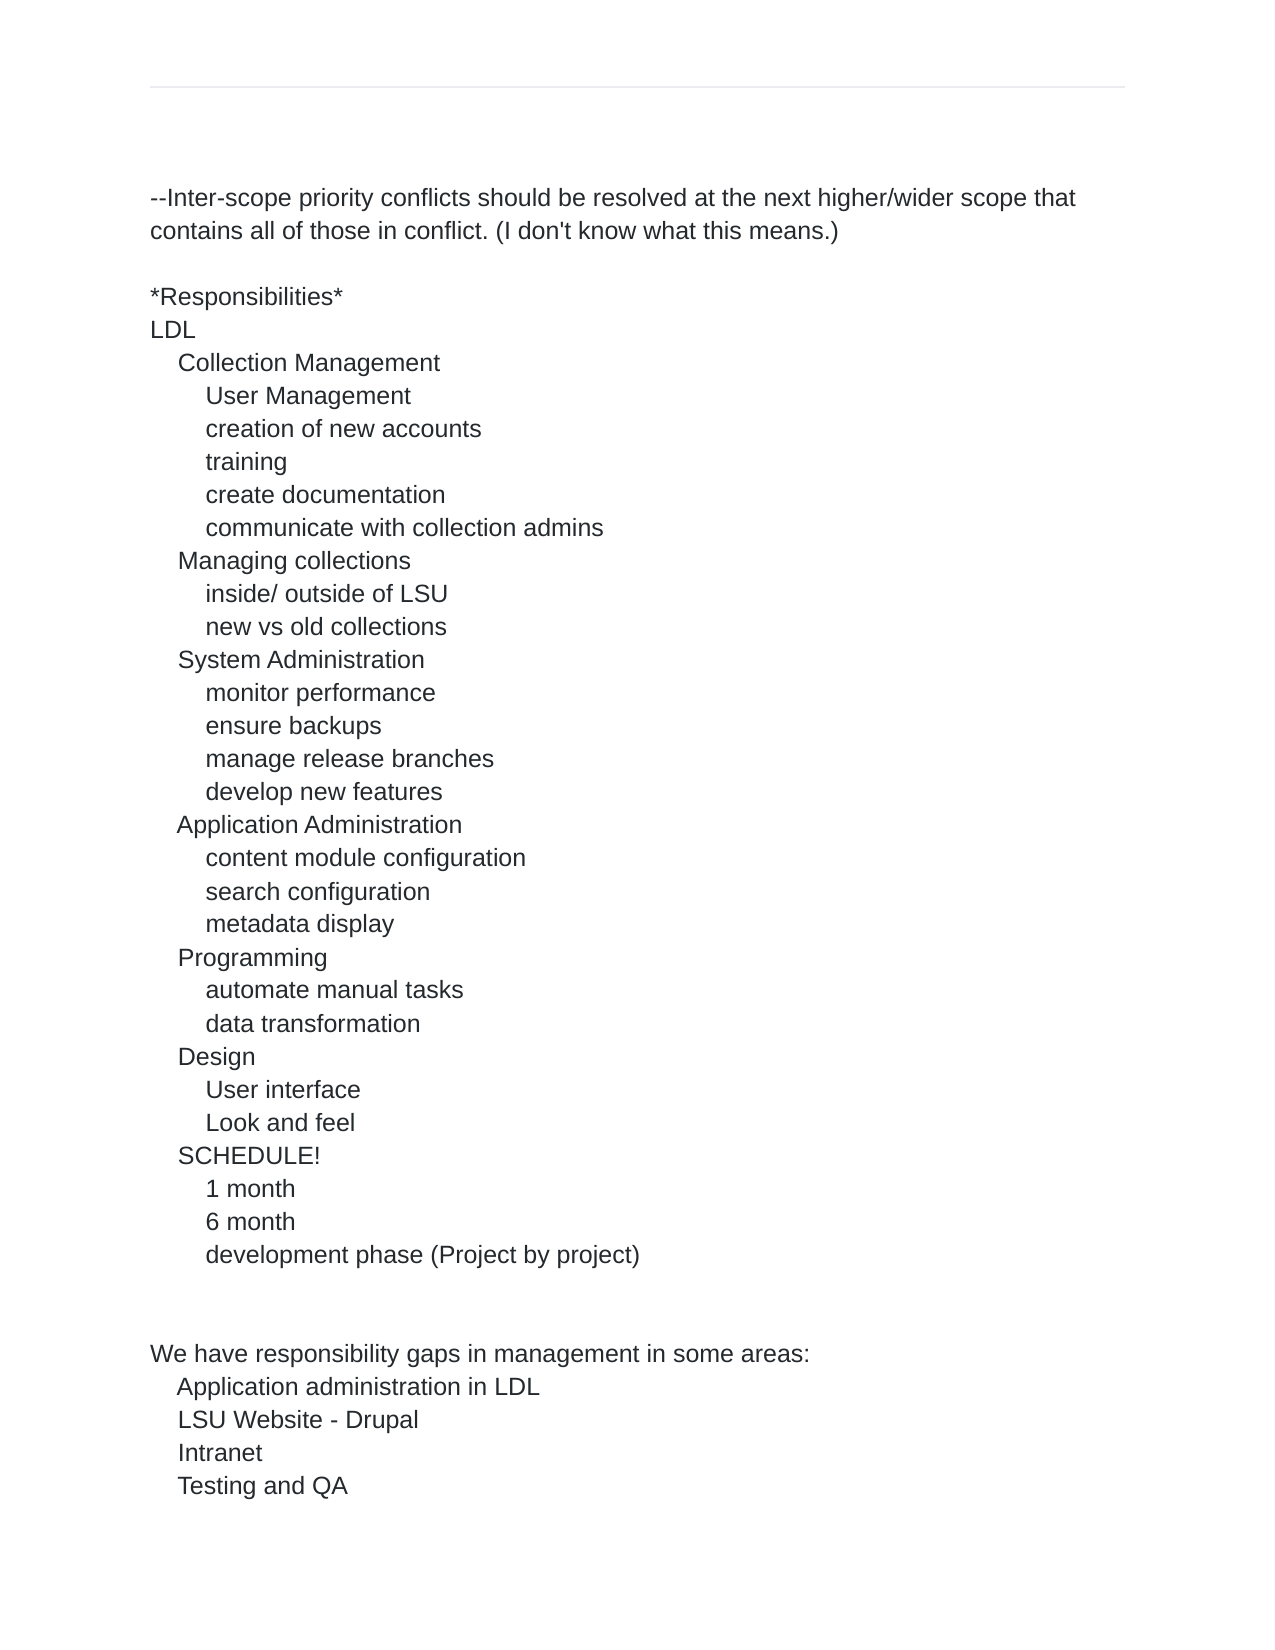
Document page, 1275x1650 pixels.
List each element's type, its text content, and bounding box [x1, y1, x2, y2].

text Managing collections [150, 546, 1125, 575]
text 6 month [150, 1207, 1125, 1235]
text training [150, 447, 1125, 476]
text new vs old collections [150, 612, 1125, 641]
text User interface [150, 1074, 1125, 1103]
text LDL [150, 315, 1125, 344]
text System Administration [150, 645, 1125, 674]
text data transformation [150, 1008, 1125, 1037]
text monitor performance [150, 678, 1125, 707]
text automate manual tasks [150, 976, 1125, 1004]
text development phase (Project by project) [150, 1240, 1125, 1268]
text Testing and QA [150, 1471, 1125, 1499]
text communicate with collection admins [150, 513, 1125, 542]
text develop new features [150, 777, 1125, 806]
text creation of new accounts [150, 414, 1125, 443]
text Programming [150, 942, 1125, 971]
text Application administration in LDL [150, 1372, 1125, 1401]
text LSU Website - Drupal [150, 1405, 1125, 1433]
text SCHEDULE! [150, 1141, 1125, 1169]
text Design [150, 1042, 1125, 1070]
text manage release branches [150, 744, 1125, 773]
text --Inter-scope priority conflicts should be resolved at the next higher/wider scope that contains all of those in conflict. (I don't know what this means.) [150, 183, 1125, 245]
text 1 month [150, 1174, 1125, 1202]
text metadata display [150, 909, 1125, 938]
text Intranet [150, 1438, 1125, 1467]
text Look and feel [150, 1108, 1125, 1136]
text search configuration [150, 876, 1125, 905]
text Application Administration [150, 810, 1125, 839]
text ensure backups [150, 711, 1125, 740]
text Collection Management [150, 348, 1125, 377]
text create documentation [150, 480, 1125, 509]
text User Management [150, 381, 1125, 410]
text *Responsibilities* [150, 282, 1125, 311]
text content module configuration [150, 843, 1125, 872]
text We have responsibility gaps in management in some areas: [150, 1339, 1125, 1367]
text inside/ outside of LSU [150, 579, 1125, 608]
